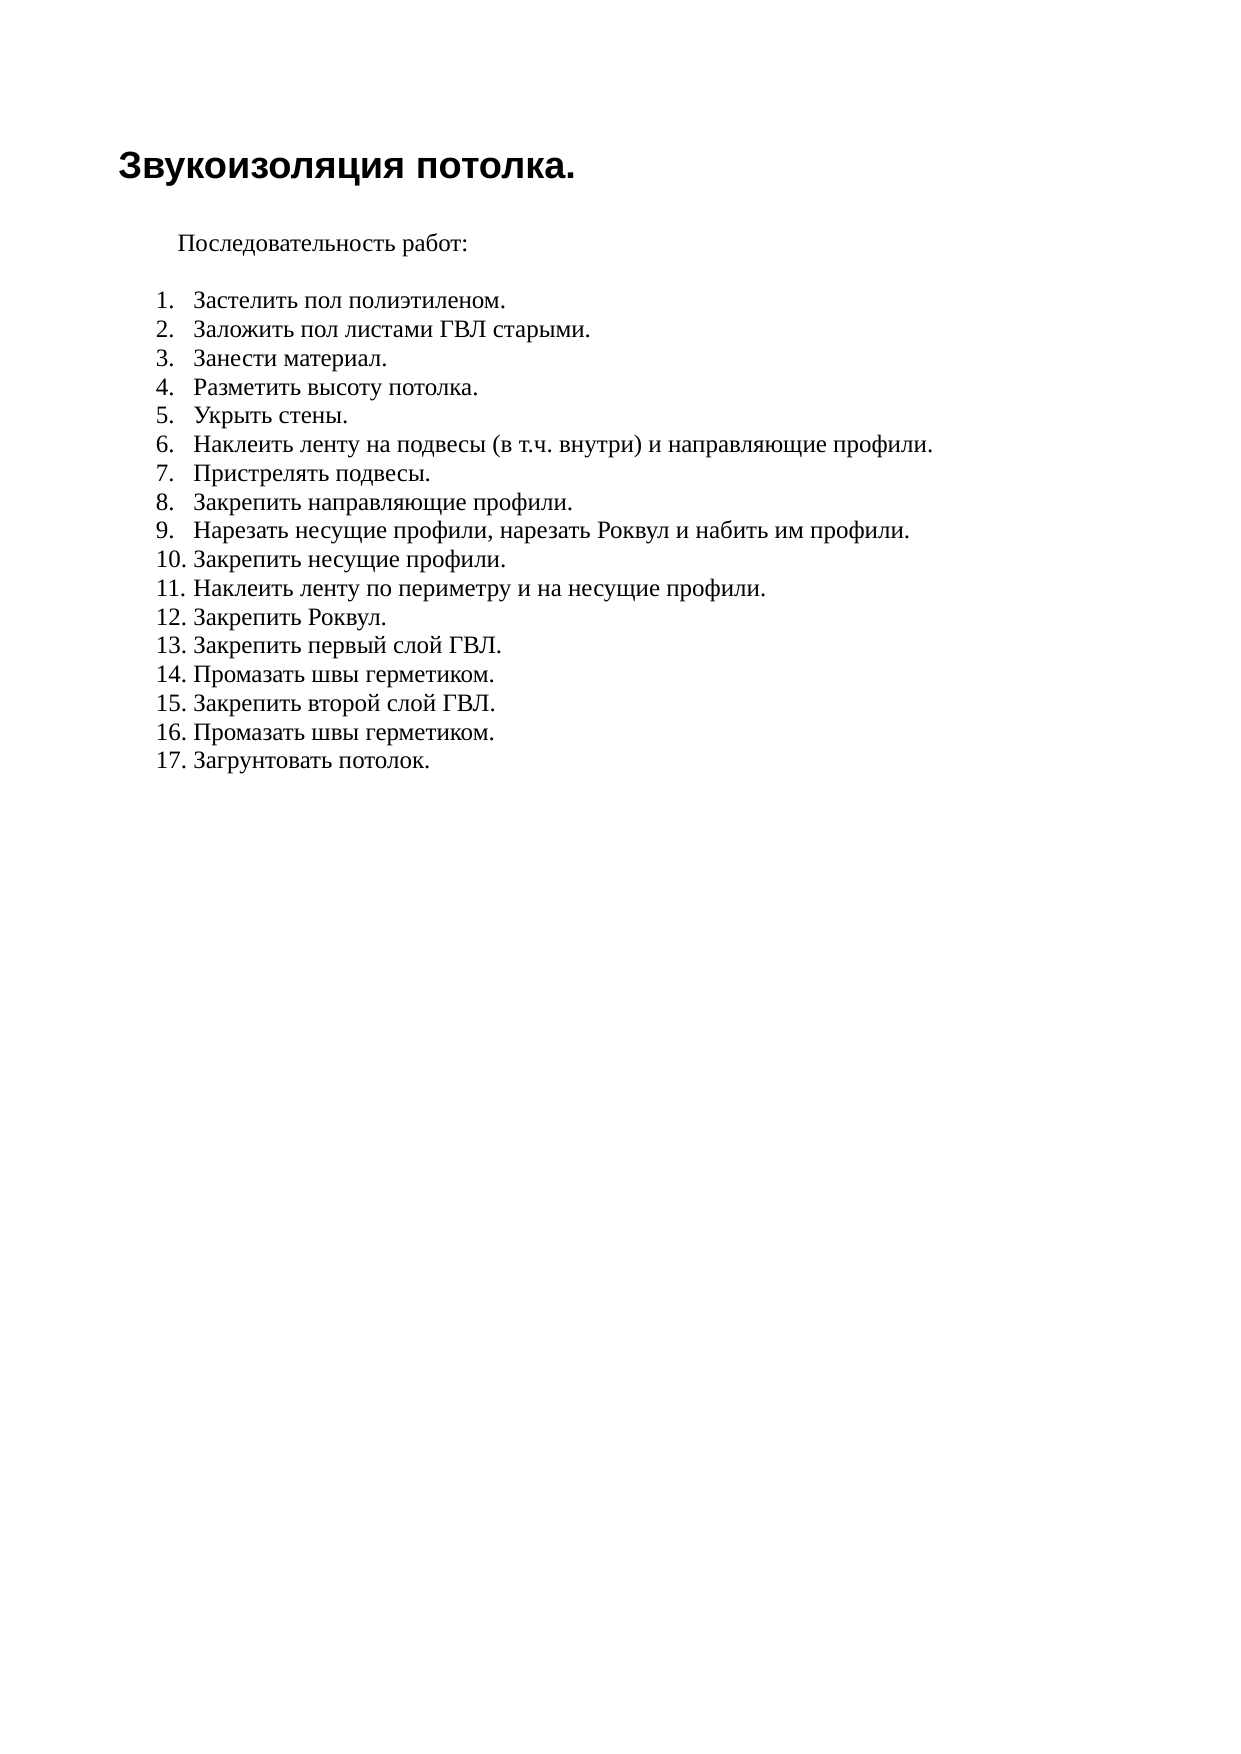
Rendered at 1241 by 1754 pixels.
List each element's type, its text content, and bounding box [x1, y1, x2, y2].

list Застелить пол полиэтиленом. [156, 286, 1122, 314]
list Наклеить ленту на подвесы (в т.ч. внутри) и направляющие профили. [156, 429, 1122, 458]
list Занести материал. [156, 343, 1122, 372]
list Пристрелять подвесы. [156, 458, 1122, 487]
list Загрунтовать потолок. [156, 746, 1122, 774]
list Промазать швы герметиком. [156, 659, 1122, 688]
list Закрепить первый слой ГВЛ. [156, 631, 1122, 659]
list Промазать швы герметиком. [156, 717, 1122, 746]
list Закрепить Роквул. [156, 602, 1122, 631]
subtitle Звукоизоляция потолка. [118, 143, 1122, 187]
list Заложить пол листами ГВЛ старыми. [156, 314, 1122, 343]
list Разметить высоту потолка. [156, 372, 1122, 401]
list Наклеить ленту по периметру и на несущие профили. [156, 573, 1122, 602]
list Закрепить несущие профили. [156, 544, 1122, 573]
list Укрыть стены. [156, 401, 1122, 429]
list Закрепить второй слой ГВЛ. [156, 688, 1122, 717]
list Нарезать несущие профили, нарезать Роквул и набить им профили. [156, 516, 1122, 544]
text Последовательность работ: [118, 228, 1122, 257]
list Закрепить направляющие профили. [156, 487, 1122, 516]
